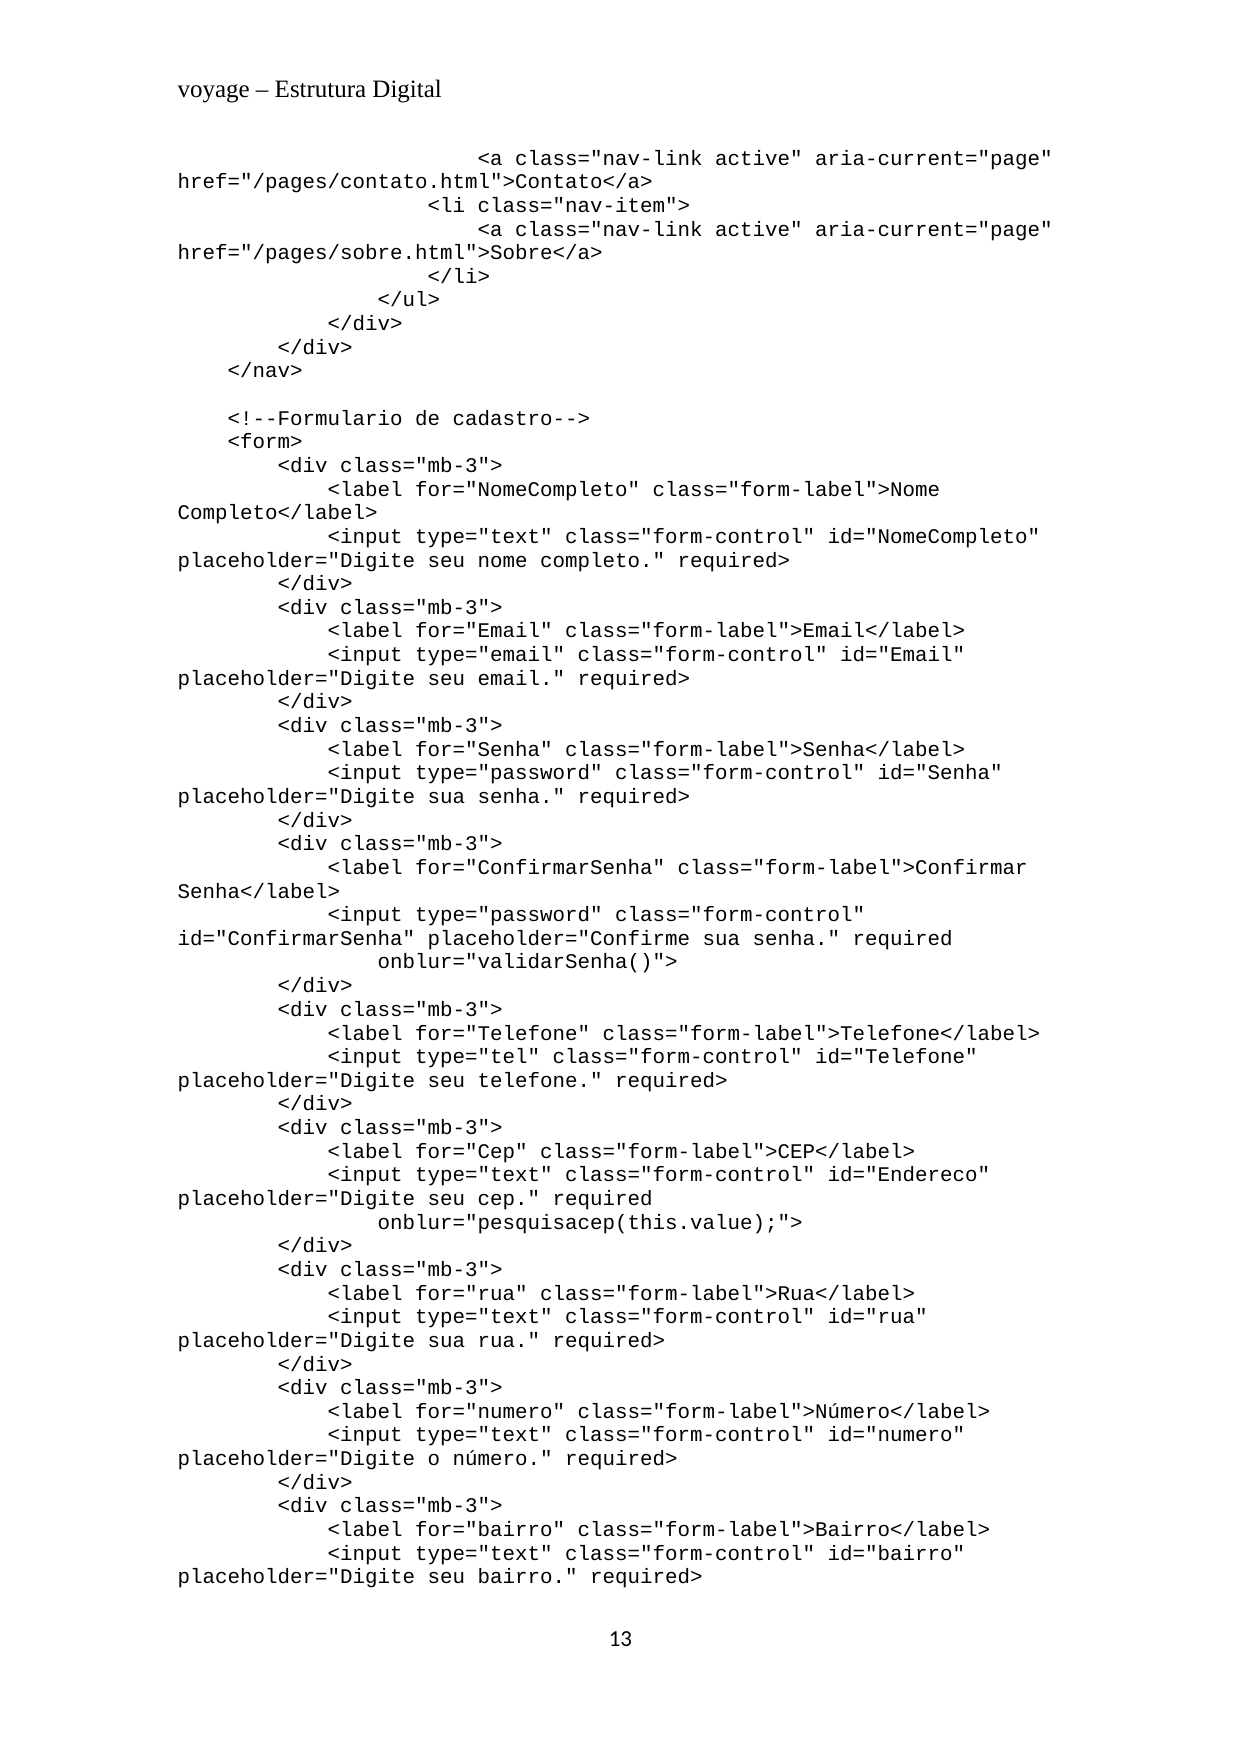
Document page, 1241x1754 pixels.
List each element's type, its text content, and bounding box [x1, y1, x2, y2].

text <a class="nav-link active" aria-current="page" href="/pages/sobre.html">Sobre</a> [177, 218, 1063, 266]
text <div class="mb-3"> [177, 455, 1063, 479]
text </div> [177, 1353, 1063, 1377]
text <input type="text" class="form-control" id="bairro" placeholder="Digite seu bairro." required> [177, 1543, 1063, 1590]
text <label for="Email" class="form-label">Email</label> [177, 621, 1063, 644]
text <div class="mb-3"> [177, 1117, 1063, 1141]
text <label for="bairro" class="form-label">Bairro</label> [177, 1519, 1063, 1543]
text </div> [177, 1235, 1063, 1259]
text <div class="mb-3"> [177, 1377, 1063, 1401]
text <input type="text" class="form-control" id="numero" placeholder="Digite o número." required> [177, 1424, 1063, 1472]
text <label for="Senha" class="form-label">Senha</label> [177, 739, 1063, 762]
text <input type="password" class="form-control" id="Senha" placeholder="Digite sua senha." required> [177, 762, 1063, 810]
text <label for="rua" class="form-label">Rua</label> [177, 1283, 1063, 1306]
text <div class="mb-3"> [177, 597, 1063, 621]
text </div> [177, 1472, 1063, 1495]
text <label for="NomeCompleto" class="form-label">Nome Completo</label> [177, 479, 1063, 526]
text <div class="mb-3"> [177, 833, 1063, 857]
text </div> [177, 810, 1063, 833]
text </nav> [177, 360, 1063, 384]
text <!--Formulario de cadastro--> [177, 408, 1063, 431]
text <input type="password" class="form-control" id="ConfirmarSenha" placeholder="Confirme sua senha." required [177, 904, 1063, 952]
text <input type="email" class="form-control" id="Email" placeholder="Digite seu email." required> [177, 644, 1063, 691]
text <input type="text" class="form-control" id="rua" placeholder="Digite sua rua." required> [177, 1306, 1063, 1353]
text </ul> [177, 289, 1063, 313]
text <div class="mb-3"> [177, 715, 1063, 739]
text <input type="text" class="form-control" id="NomeCompleto" placeholder="Digite seu nome completo." required> [177, 526, 1063, 573]
text <form> [177, 431, 1063, 455]
text <div class="mb-3"> [177, 1259, 1063, 1283]
text <input type="tel" class="form-control" id="Telefone" placeholder="Digite seu telefone." required> [177, 1046, 1063, 1093]
text <label for="numero" class="form-label">Número</label> [177, 1401, 1063, 1424]
text onblur="pesquisacep(this.value);"> [177, 1212, 1063, 1235]
text <label for="Telefone" class="form-label">Telefone</label> [177, 1022, 1063, 1046]
text </div> [177, 975, 1063, 999]
text <input type="text" class="form-control" id="Endereco" placeholder="Digite seu cep." required [177, 1164, 1063, 1212]
text <div class="mb-3"> [177, 1495, 1063, 1519]
text <li class="nav-item"> [177, 195, 1063, 218]
text </div> [177, 573, 1063, 597]
text </div> [177, 1093, 1063, 1117]
text onblur="validarSenha()"> [177, 952, 1063, 975]
text </div> [177, 313, 1063, 337]
text <label for="ConfirmarSenha" class="form-label">Confirmar Senha</label> [177, 857, 1063, 904]
text <a class="nav-link active" aria-current="page" href="/pages/contato.html">Contato</a> [177, 148, 1063, 195]
text </div> [177, 337, 1063, 360]
text </li> [177, 266, 1063, 289]
text <div class="mb-3"> [177, 999, 1063, 1022]
text </div> [177, 691, 1063, 715]
text <label for="Cep" class="form-label">CEP</label> [177, 1141, 1063, 1164]
